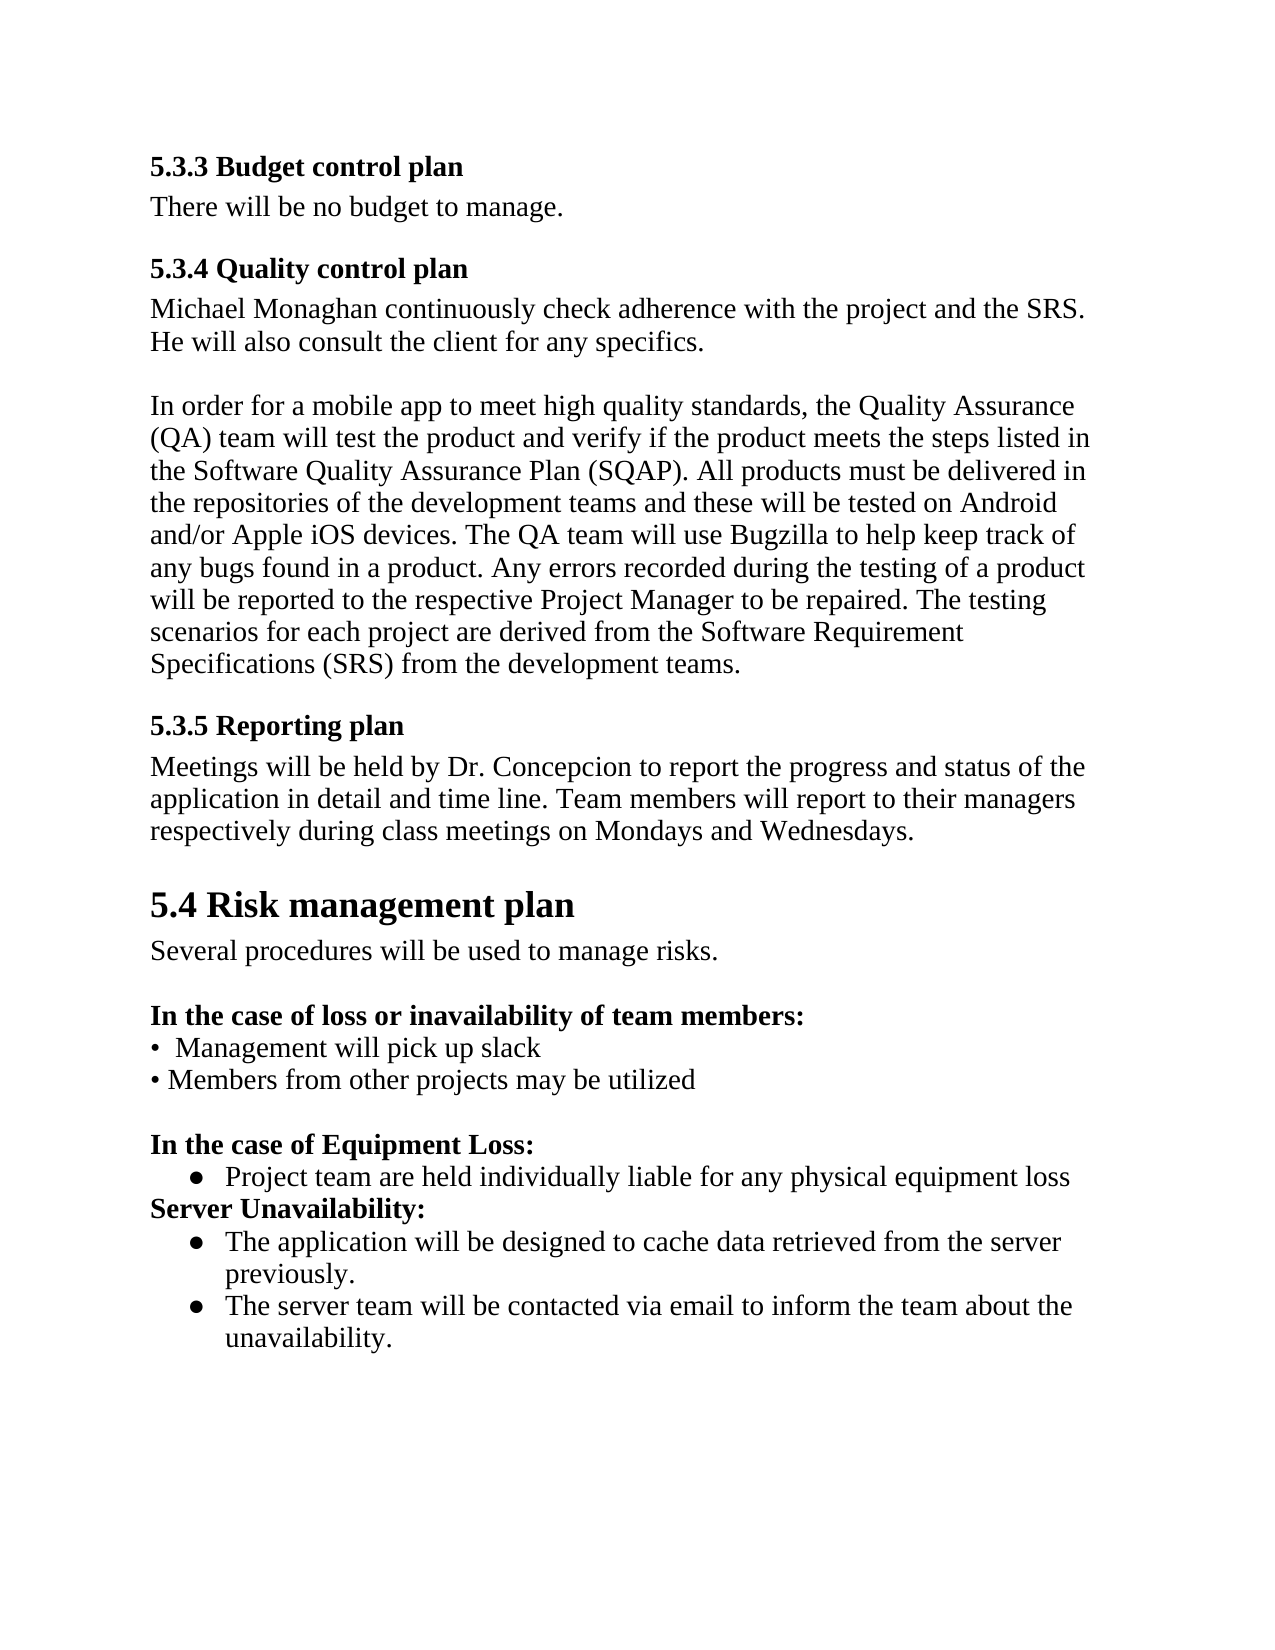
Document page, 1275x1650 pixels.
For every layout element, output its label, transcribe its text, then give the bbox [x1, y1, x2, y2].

text Server Unavailability: [150, 1193, 1125, 1225]
text In the case of loss or inavailability of team members: [150, 999, 1125, 1031]
text In order for a mobile app to meet high quality standards, the Quality Assurance (QA) team will test the product and verify if the product meets the steps listed in the Software Quality Assurance Plan (SQAP). All products must be delivered in the repositories of the development teams and these will be tested on Android and/or Apple iOS devices. The QA team will use Bugzilla to help keep track of any bugs found in a product. Any errors recorded during the testing of a product will be reported to the respective Project Manager to be repaired. The testing scenarios for each project are derived from the Software Requirement Specifications (SRS) from the development teams. [150, 389, 1125, 680]
text Michael Monaghan continuously check adherence with the project and the SRS. He will also consult the client for any specifics. [150, 293, 1125, 357]
text There will be no budget to manage. [150, 191, 1125, 223]
subtitle 5.3.3 Budget control plan [150, 150, 1125, 182]
subtitle 5.3.4 Quality control plan [150, 252, 1125, 284]
text In the case of Equipment Loss: [150, 1128, 1125, 1160]
subtitle 5.4 Risk management plan [150, 884, 1125, 926]
text Several procedures will be used to manage risks. [150, 934, 1125, 967]
list Project team are held individually liable for any physical equipment loss [187, 1160, 1125, 1193]
text • Members from other projects may be utilized [150, 1063, 1125, 1096]
list The server team will be contacted via email to inform the team about the unavailability. [187, 1289, 1125, 1354]
text Meetings will be held by Dr. Concepcion to report the progress and status of the application in detail and time line. Team members will report to their managers respectively during class meetings on Mondays and Wednesdays. [150, 750, 1125, 847]
subtitle 5.3.5 Reporting plan [150, 709, 1125, 742]
list The application will be designed to cache data retrieved from the server previously. [187, 1225, 1125, 1289]
text • Management will pick up slack [150, 1031, 1125, 1063]
